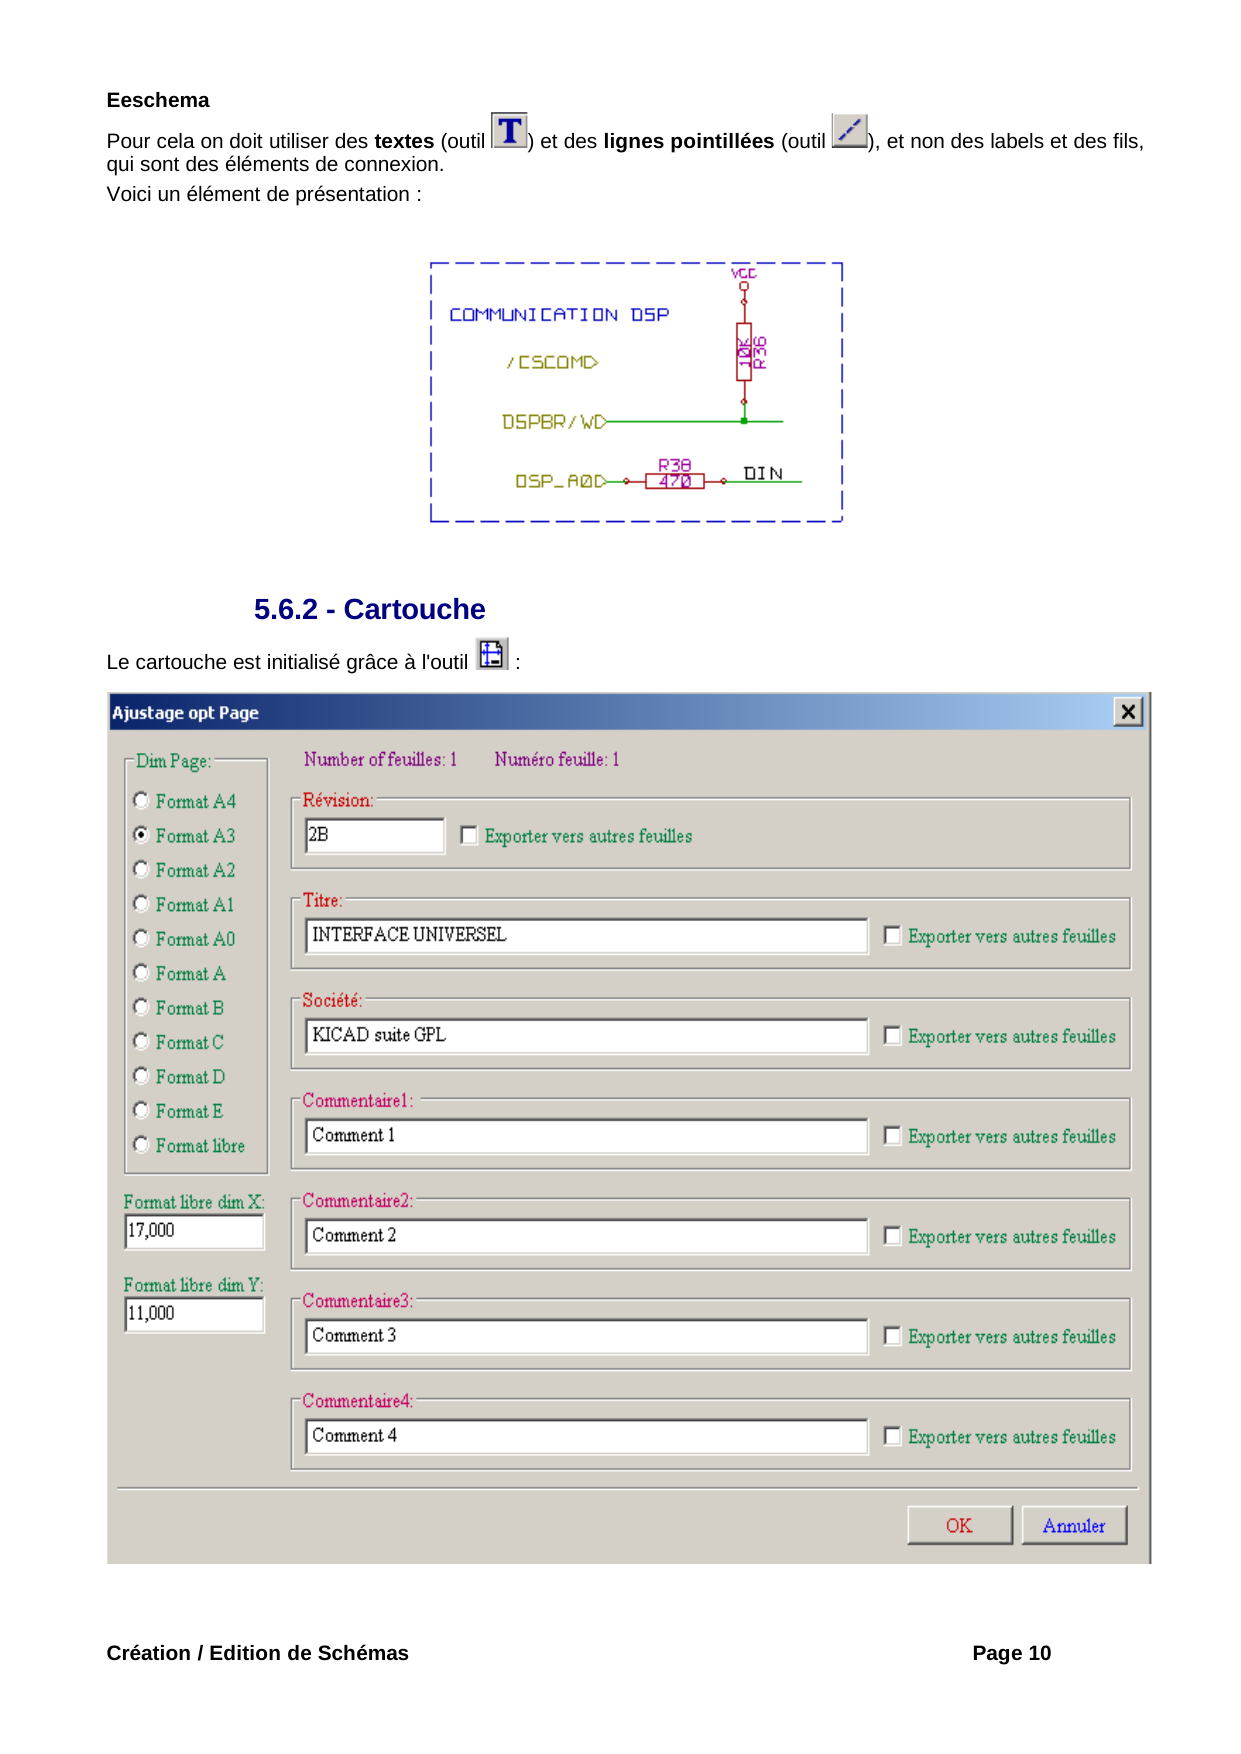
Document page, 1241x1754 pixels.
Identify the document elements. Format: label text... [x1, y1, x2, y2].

picture [491, 112, 528, 148]
text Pour cela on doit utiliser des textes (outil ) et des lignes pointillées (outil ), et non des labels et des fils, qui sont des éléments de connexion. [106, 112, 1151, 176]
subtitle Cartouche [180, 593, 1151, 625]
picture [106, 692, 1152, 1564]
text Voici un élément de présentation : [106, 182, 1151, 206]
picture [831, 113, 868, 148]
text Le cartouche est initialisé grâce à l'outil : [106, 637, 1151, 674]
